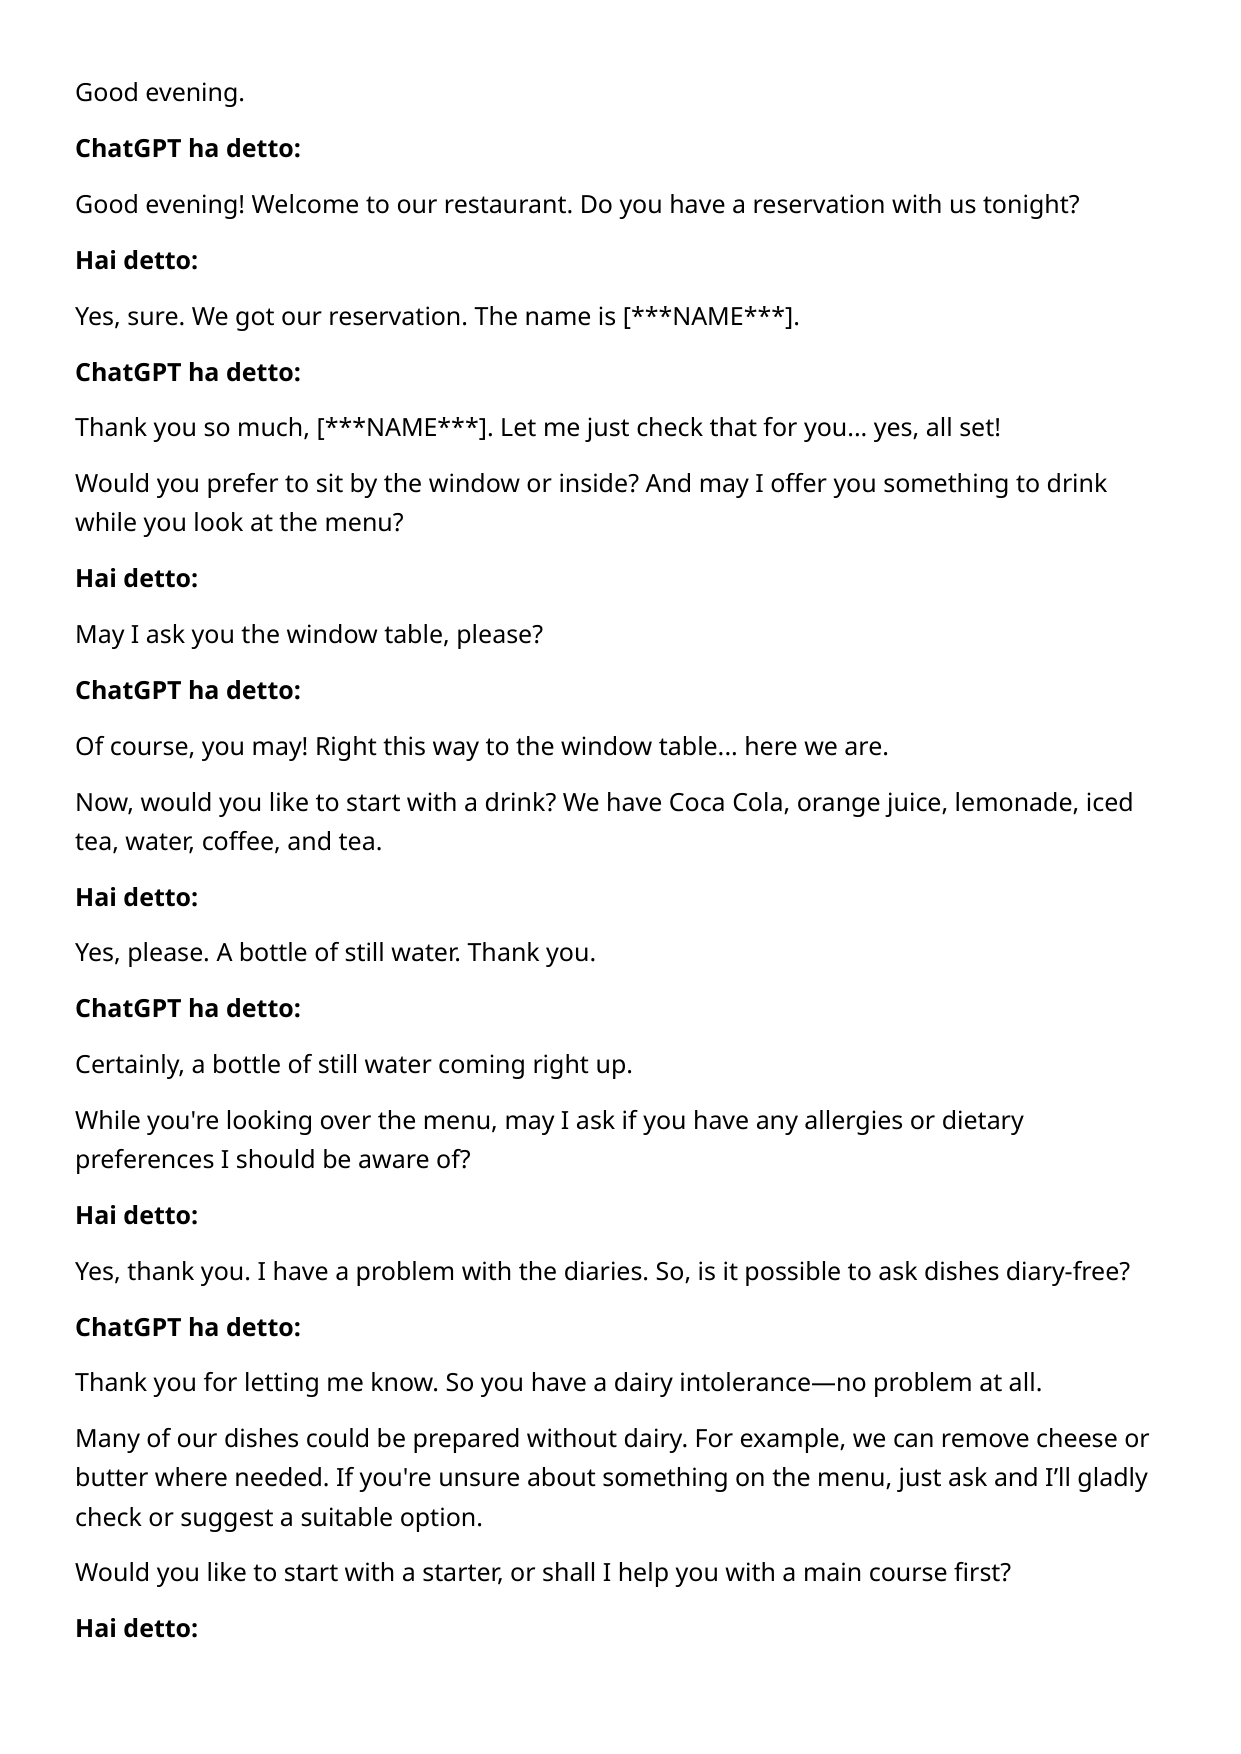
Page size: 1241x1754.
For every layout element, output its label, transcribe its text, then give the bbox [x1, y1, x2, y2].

text Good evening. [75, 75, 1165, 109]
text Good evening! Welcome to our restaurant. Do you have a reservation with us tonight? [75, 187, 1165, 221]
text ChatGPT ha detto: [75, 354, 1165, 388]
text Hai detto: [75, 879, 1165, 913]
text Yes, please. A bottle of still water. Thank you. [75, 935, 1165, 969]
text Yes, thank you. I have a problem with the diaries. So, is it possible to ask dishes diary-free? [75, 1253, 1165, 1287]
text Now, would you like to start with a drink? We have Coca Cola, orange juice, lemonade, iced tea, water, coffee, and tea. [75, 784, 1165, 857]
text Hai detto: [75, 561, 1165, 595]
text Would you prefer to sit by the window or inside? And may I offer you something to drink while you look at the menu? [75, 466, 1165, 539]
text Hai detto: [75, 1611, 1165, 1645]
text Hai detto: [75, 242, 1165, 277]
text Would you like to start with a starter, or shall I help you with a main course first? [75, 1555, 1165, 1589]
text Hai detto: [75, 1197, 1165, 1232]
text ChatGPT ha detto: [75, 991, 1165, 1025]
text Yes, sure. We got our reservation. The name is [***NAME***]. [75, 298, 1165, 332]
text Of course, you may! Right this way to the window table... here we are. [75, 728, 1165, 762]
text Thank you for letting me know. So you have a dairy intolerance—no problem at all. [75, 1365, 1165, 1399]
text Thank you so much, [***NAME***]. Let me just check that for you... yes, all set! [75, 410, 1165, 444]
text May I ask you the window table, please? [75, 617, 1165, 651]
text Many of our dishes could be prepared without dairy. For example, we can remove cheese or butter where needed. If you're unsure about something on the menu, just ask and I’ll gladly check or suggest a suitable option. [75, 1421, 1165, 1533]
text ChatGPT ha detto: [75, 672, 1165, 707]
text ChatGPT ha detto: [75, 131, 1165, 165]
text ChatGPT ha detto: [75, 1309, 1165, 1343]
text While you're looking over the menu, may I ask if you have any allergies or dietary preferences I should be aware of? [75, 1102, 1165, 1176]
text Certainly, a bottle of still water coming right up. [75, 1047, 1165, 1081]
